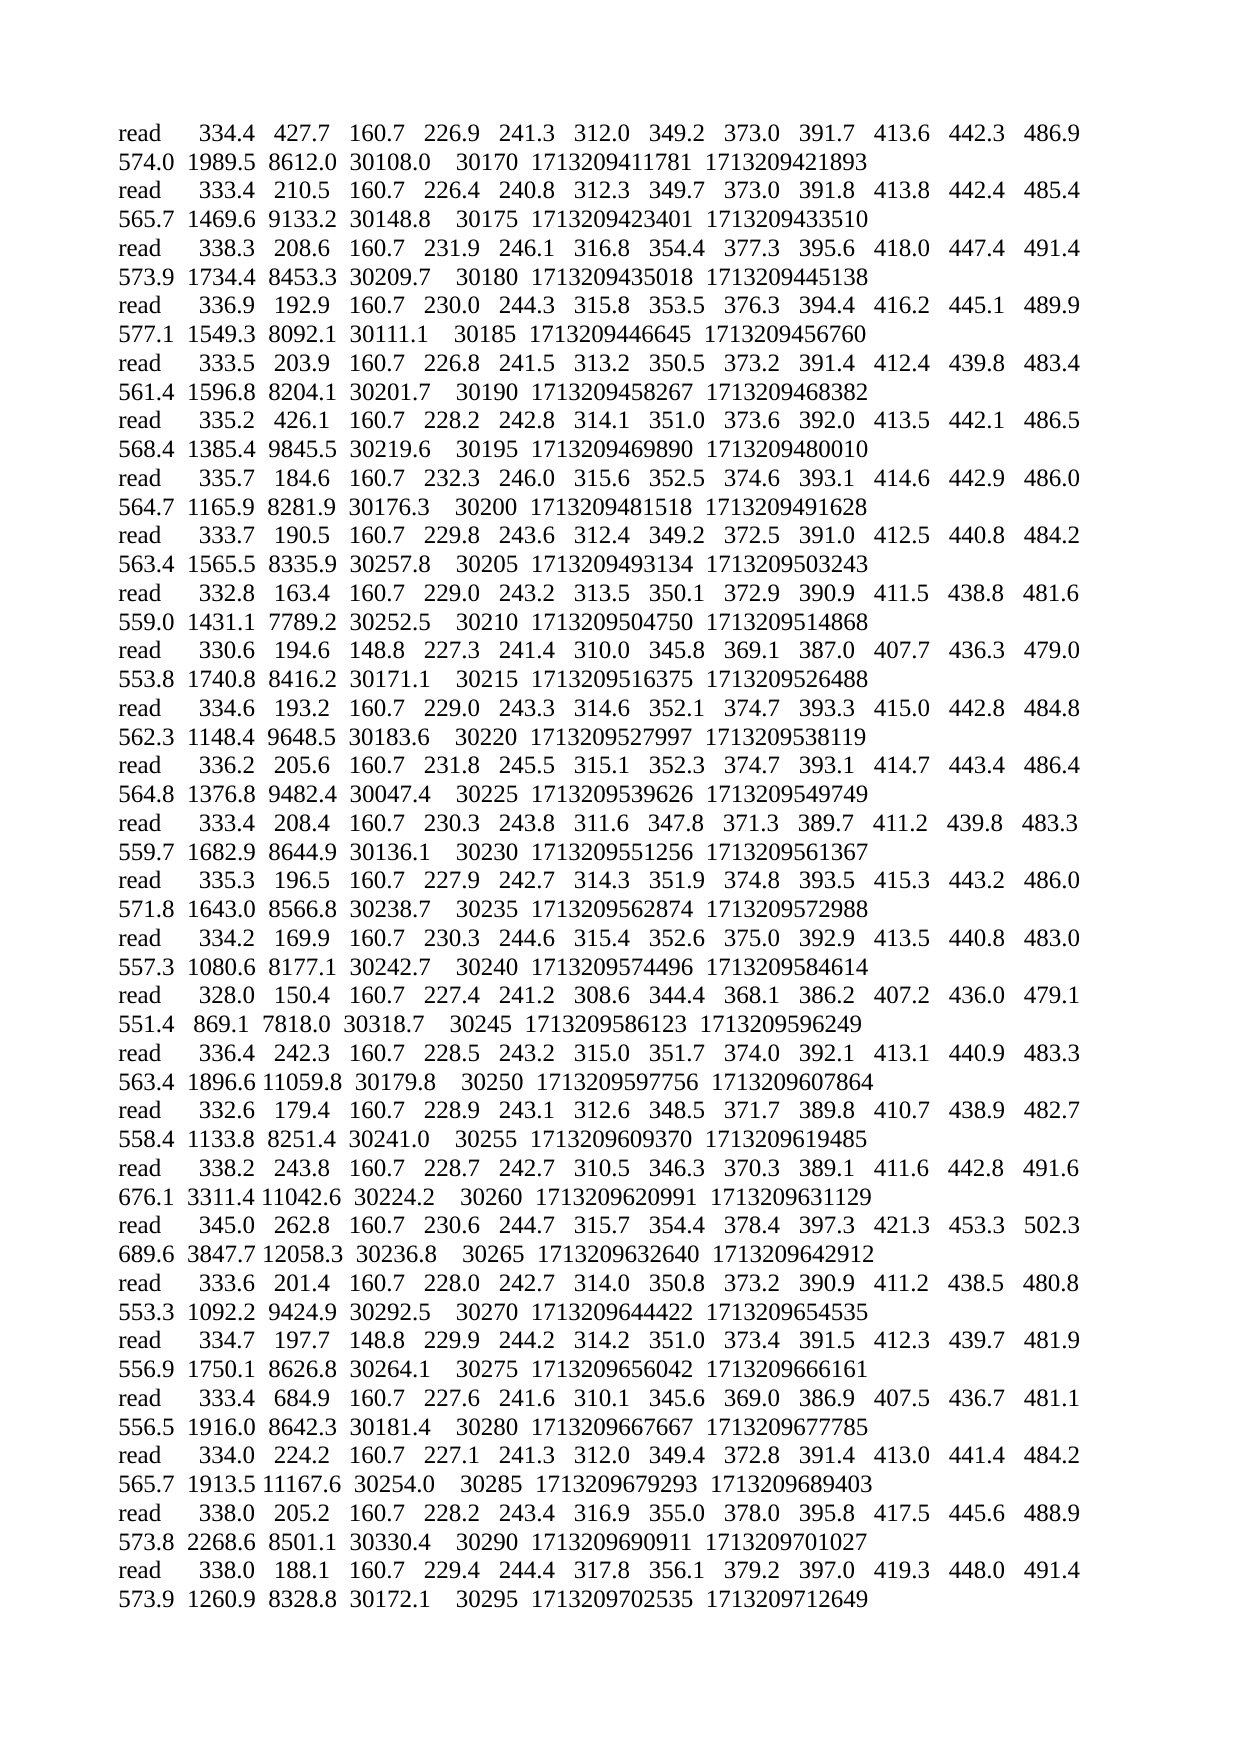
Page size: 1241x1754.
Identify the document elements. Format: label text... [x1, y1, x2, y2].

text read 333.7 190.5 160.7 229.8 243.6 312.4 349.2 372.5 391.0 412.5 440.8 484.2 563.4 1565.5 8335.9 30257.8 30205 1713209493134 1713209503243 [118, 521, 1122, 578]
text read 335.2 426.1 160.7 228.2 242.8 314.1 351.0 373.6 392.0 413.5 442.1 486.5 568.4 1385.4 9845.5 30219.6 30195 1713209469890 1713209480010 [118, 406, 1122, 463]
text read 334.6 193.2 160.7 229.0 243.3 314.6 352.1 374.7 393.3 415.0 442.8 484.8 562.3 1148.4 9648.5 30183.6 30220 1713209527997 1713209538119 [118, 693, 1122, 751]
text read 334.2 169.9 160.7 230.3 244.6 315.4 352.6 375.0 392.9 413.5 440.8 483.0 557.3 1080.6 8177.1 30242.7 30240 1713209574496 1713209584614 [118, 923, 1122, 981]
text read 338.2 243.8 160.7 228.7 242.7 310.5 346.3 370.3 389.1 411.6 442.8 491.6 676.1 3311.4 11042.6 30224.2 30260 1713209620991 1713209631129 [118, 1153, 1122, 1211]
text read 338.3 208.6 160.7 231.9 246.1 316.8 354.4 377.3 395.6 418.0 447.4 491.4 573.9 1734.4 8453.3 30209.7 30180 1713209435018 1713209445138 [118, 233, 1122, 291]
text read 336.4 242.3 160.7 228.5 243.2 315.0 351.7 374.0 392.1 413.1 440.9 483.3 563.4 1896.6 11059.8 30179.8 30250 1713209597756 1713209607864 [118, 1038, 1122, 1096]
text read 334.4 427.7 160.7 226.9 241.3 312.0 349.2 373.0 391.7 413.6 442.3 486.9 574.0 1989.5 8612.0 30108.0 30170 1713209411781 1713209421893 [118, 118, 1122, 176]
text read 335.3 196.5 160.7 227.9 242.7 314.3 351.9 374.8 393.5 415.3 443.2 486.0 571.8 1643.0 8566.8 30238.7 30235 1713209562874 1713209572988 [118, 866, 1122, 923]
text read 333.4 684.9 160.7 227.6 241.6 310.1 345.6 369.0 386.9 407.5 436.7 481.1 556.5 1916.0 8642.3 30181.4 30280 1713209667667 1713209677785 [118, 1383, 1122, 1441]
text read 333.4 208.4 160.7 230.3 243.8 311.6 347.8 371.3 389.7 411.2 439.8 483.3 559.7 1682.9 8644.9 30136.1 30230 1713209551256 1713209561367 [118, 808, 1122, 866]
text read 345.0 262.8 160.7 230.6 244.7 315.7 354.4 378.4 397.3 421.3 453.3 502.3 689.6 3847.7 12058.3 30236.8 30265 1713209632640 1713209642912 [118, 1211, 1122, 1268]
text read 333.4 210.5 160.7 226.4 240.8 312.3 349.7 373.0 391.8 413.8 442.4 485.4 565.7 1469.6 9133.2 30148.8 30175 1713209423401 1713209433510 [118, 176, 1122, 233]
text read 332.8 163.4 160.7 229.0 243.2 313.5 350.1 372.9 390.9 411.5 438.8 481.6 559.0 1431.1 7789.2 30252.5 30210 1713209504750 1713209514868 [118, 578, 1122, 636]
text read 338.0 205.2 160.7 228.2 243.4 316.9 355.0 378.0 395.8 417.5 445.6 488.9 573.8 2268.6 8501.1 30330.4 30290 1713209690911 1713209701027 [118, 1498, 1122, 1556]
text read 333.6 201.4 160.7 228.0 242.7 314.0 350.8 373.2 390.9 411.2 438.5 480.8 553.3 1092.2 9424.9 30292.5 30270 1713209644422 1713209654535 [118, 1268, 1122, 1326]
text read 334.7 197.7 148.8 229.9 244.2 314.2 351.0 373.4 391.5 412.3 439.7 481.9 556.9 1750.1 8626.8 30264.1 30275 1713209656042 1713209666161 [118, 1326, 1122, 1383]
text read 336.2 205.6 160.7 231.8 245.5 315.1 352.3 374.7 393.1 414.7 443.4 486.4 564.8 1376.8 9482.4 30047.4 30225 1713209539626 1713209549749 [118, 751, 1122, 808]
text read 334.0 224.2 160.7 227.1 241.3 312.0 349.4 372.8 391.4 413.0 441.4 484.2 565.7 1913.5 11167.6 30254.0 30285 1713209679293 1713209689403 [118, 1441, 1122, 1498]
text read 330.6 194.6 148.8 227.3 241.4 310.0 345.8 369.1 387.0 407.7 436.3 479.0 553.8 1740.8 8416.2 30171.1 30215 1713209516375 1713209526488 [118, 636, 1122, 693]
text read 328.0 150.4 160.7 227.4 241.2 308.6 344.4 368.1 386.2 407.2 436.0 479.1 551.4 869.1 7818.0 30318.7 30245 1713209586123 1713209596249 [118, 981, 1122, 1038]
text read 333.5 203.9 160.7 226.8 241.5 313.2 350.5 373.2 391.4 412.4 439.8 483.4 561.4 1596.8 8204.1 30201.7 30190 1713209458267 1713209468382 [118, 348, 1122, 406]
text read 338.0 188.1 160.7 229.4 244.4 317.8 356.1 379.2 397.0 419.3 448.0 491.4 573.9 1260.9 8328.8 30172.1 30295 1713209702535 1713209712649 [118, 1556, 1122, 1613]
text read 332.6 179.4 160.7 228.9 243.1 312.6 348.5 371.7 389.8 410.7 438.9 482.7 558.4 1133.8 8251.4 30241.0 30255 1713209609370 1713209619485 [118, 1096, 1122, 1153]
text read 336.9 192.9 160.7 230.0 244.3 315.8 353.5 376.3 394.4 416.2 445.1 489.9 577.1 1549.3 8092.1 30111.1 30185 1713209446645 1713209456760 [118, 291, 1122, 348]
text read 335.7 184.6 160.7 232.3 246.0 315.6 352.5 374.6 393.1 414.6 442.9 486.0 564.7 1165.9 8281.9 30176.3 30200 1713209481518 1713209491628 [118, 463, 1122, 521]
